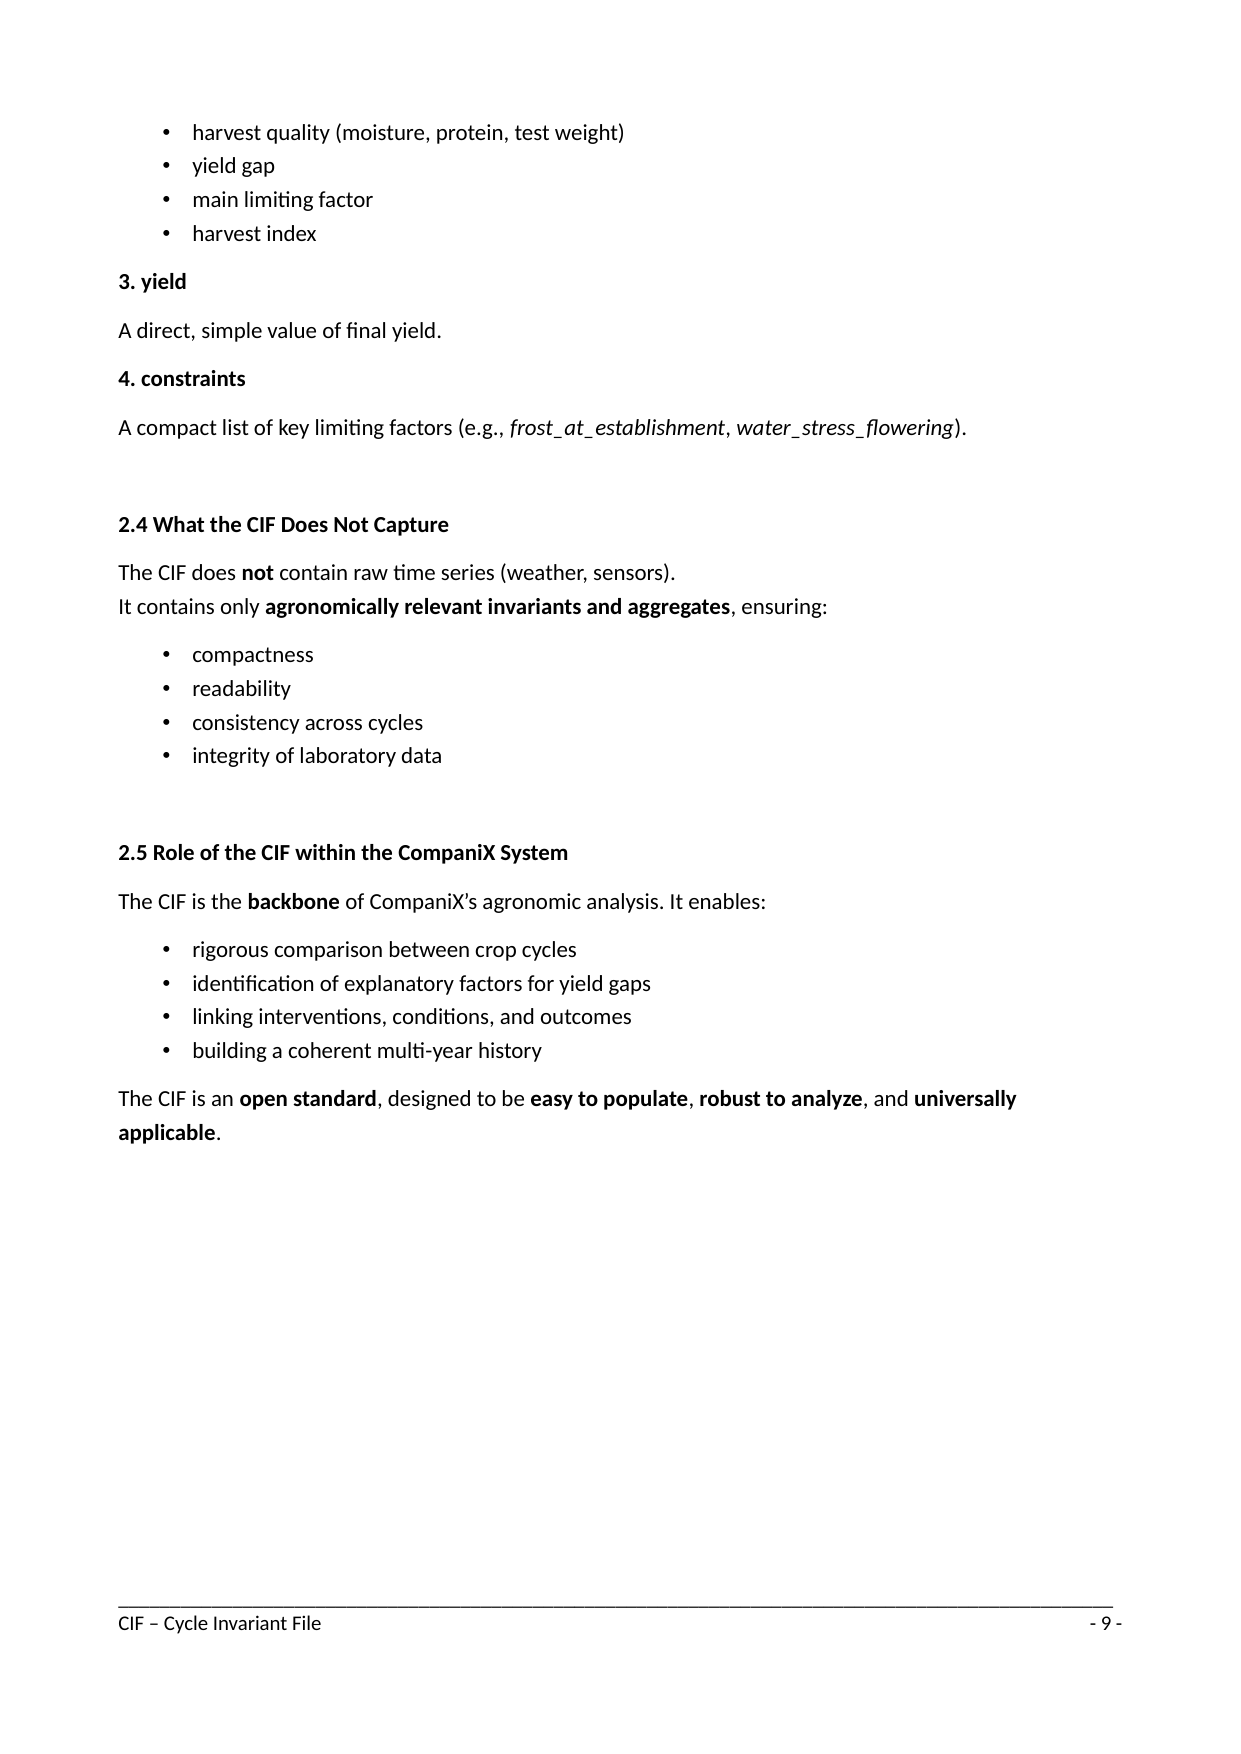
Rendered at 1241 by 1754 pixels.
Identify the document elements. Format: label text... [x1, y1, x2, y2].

list main limiting factor [162, 185, 1122, 213]
list integrity of laboratory data [162, 741, 1122, 769]
text The CIF does not contain raw time series (weather, sensors). It contains only agronomically relevant invariants and aggregates, ensuring: [118, 558, 1122, 620]
list rigorous comparison between crop cycles [162, 935, 1122, 963]
subtitle 4. constraints [118, 364, 1122, 392]
text The CIF is the backbone of CompaniX’s agronomic analysis. It enables: [118, 887, 1122, 915]
list consistency across cycles [162, 708, 1122, 736]
subtitle 3. yield [118, 267, 1122, 295]
text A direct, simple value of final yield. [118, 316, 1122, 344]
list readability [162, 674, 1122, 702]
text A compact list of key limiting factors (e.g., frost_at_establishment, water_stress_flowering). [118, 413, 1122, 441]
subtitle 2.5 Role of the CIF within the CompaniX System [118, 838, 1122, 866]
list linking interventions, conditions, and outcomes [162, 1002, 1122, 1031]
list identification of explanatory factors for yield gaps [162, 969, 1122, 997]
list harvest index [162, 219, 1122, 247]
list yield gap [162, 152, 1122, 180]
subtitle 2.4 What the CIF Does Not Capture [118, 510, 1122, 538]
list building a coherent multi‑year history [162, 1036, 1122, 1064]
list harvest quality (moisture, protein, test weight) [162, 118, 1122, 146]
list compactness [162, 641, 1122, 669]
text The CIF is an open standard, designed to be easy to populate, robust to analyze, and universally applicable. [118, 1084, 1122, 1146]
